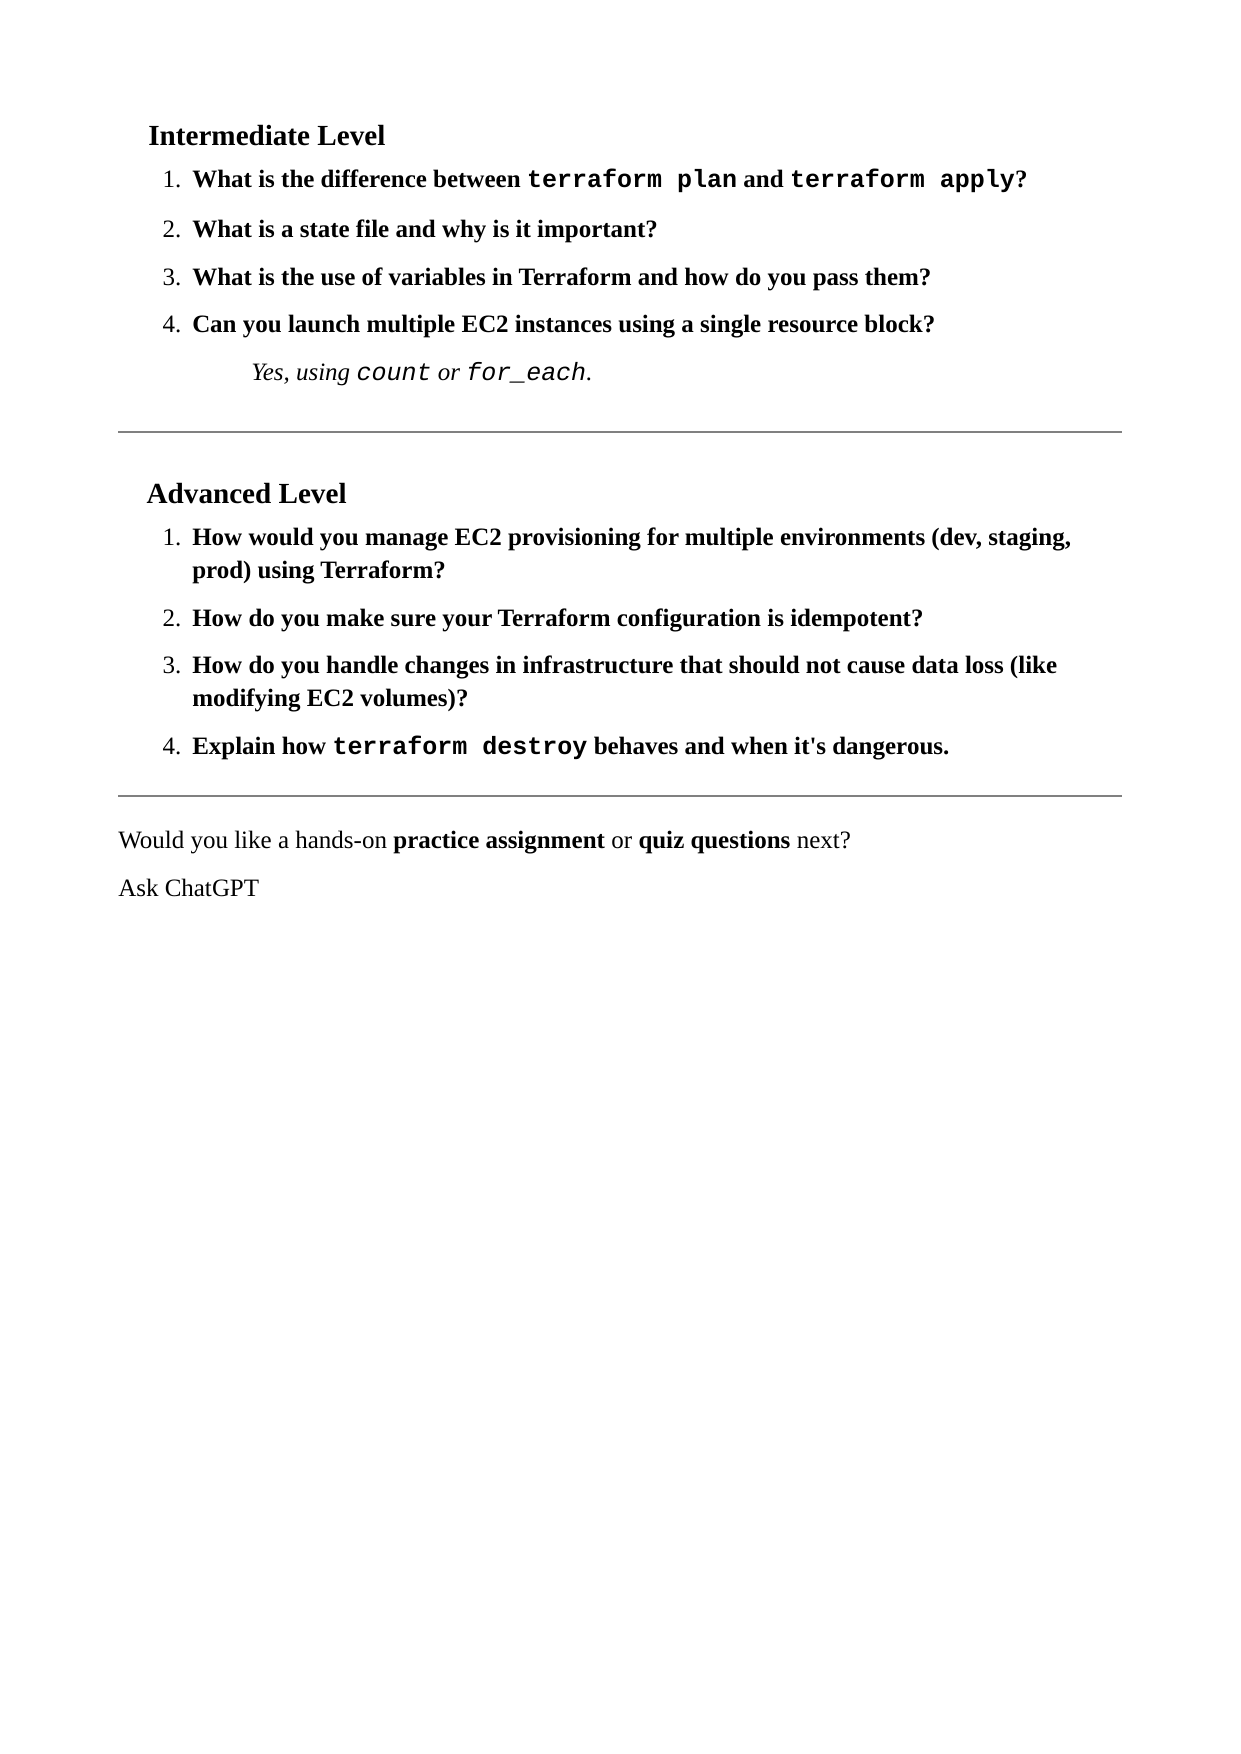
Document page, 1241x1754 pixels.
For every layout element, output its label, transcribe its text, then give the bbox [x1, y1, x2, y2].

list How would you manage EC2 provisioning for multiple environments (dev, staging, prod) using Terraform? [162, 522, 1122, 584]
list How do you handle changes in infrastructure that should not cause data loss (like modifying EC2 volumes)? [162, 650, 1122, 712]
list Can you launch multiple EC2 instances using a single resource block? [162, 309, 1122, 338]
list What is the difference between terraform plan and terraform apply? [162, 164, 1122, 195]
list Explain how terraform destroy behaves and when it's dangerous. [162, 731, 1122, 762]
subtitle 🔹 Advanced Level [118, 476, 1122, 510]
subtitle 🔹 Intermediate Level [118, 118, 1122, 152]
list How do you make sure your Terraform configuration is idempotent? [162, 603, 1122, 632]
list What is the use of variables in Terraform and how do you pass them? [162, 262, 1122, 291]
list Yes, using count or for_each. [222, 357, 1063, 388]
text Ask ChatGPT [118, 873, 1122, 902]
text Would you like a hands-on practice assignment or quiz questions next? [118, 825, 1122, 854]
list What is a state file and why is it important? [162, 214, 1122, 243]
